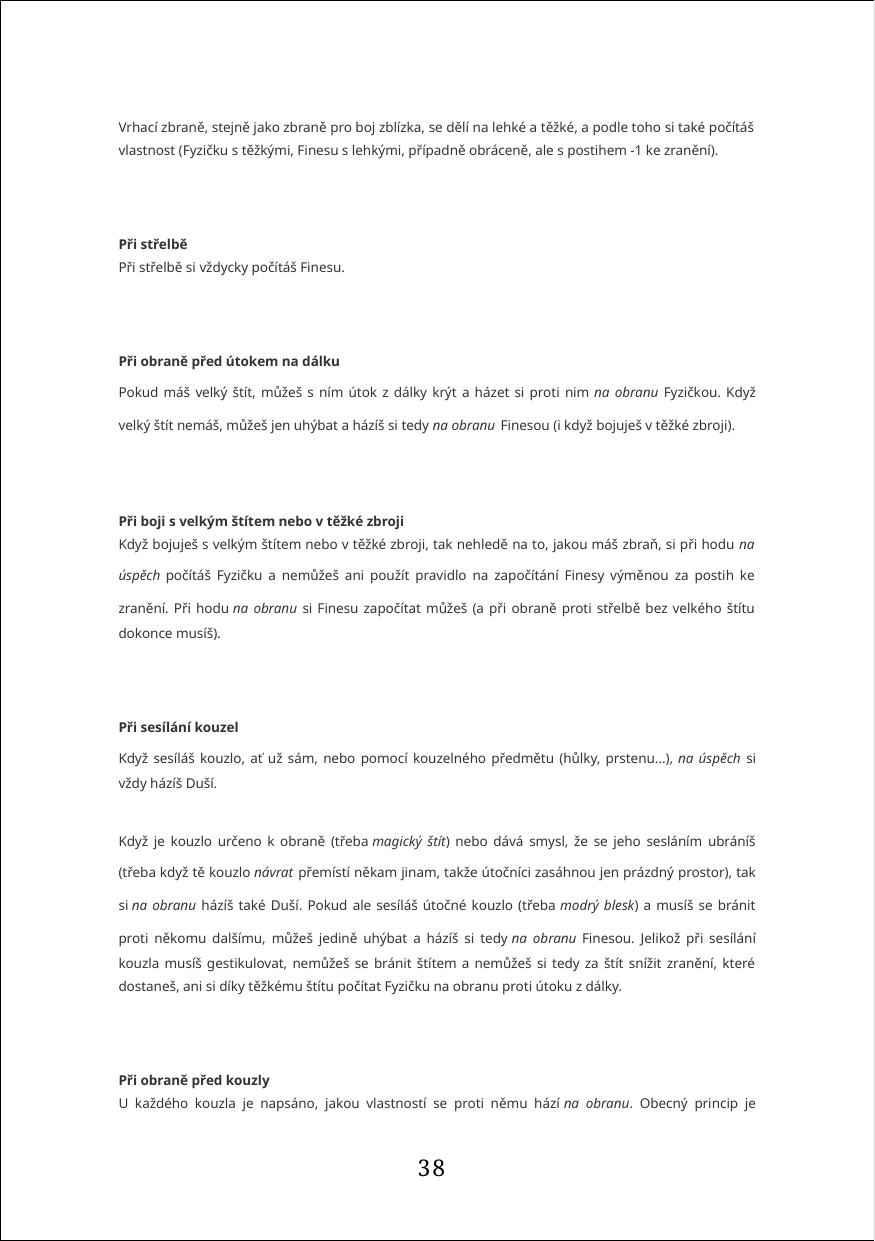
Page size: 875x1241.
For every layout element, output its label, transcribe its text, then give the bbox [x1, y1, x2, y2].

text Vrhací zbraně, stejně jako zbraně pro boj zblízka, se dělí na lehké a těžké, a podle toho si také počítáš vlastnost (Fyzičku s těžkými, Finesu s lehkými, případně obráceně, ale s postihem -1 ke zranění). Při střelbě Při střelbě si vždycky počítáš Finesu. Při obraně před útokem na dálku Pokud máš velký štít, můžeš s ním útok z dálky krýt a házet si proti nim na obranu Fyzičkou. Když velký štít nemáš, můžeš jen uhýbat a házíš si tedy na obranu Finesou (i když bojuješ v těžké zbroji). Při boji s velkým štítem nebo v těžké zbroji Když bojuješ s velkým štítem nebo v těžké zbroji, tak nehledě na to, jakou máš zbraň, si při hodu na úspěch počítáš Fyzičku a nemůžeš ani použít pravidlo na započítání Finesy výměnou za postih ke zranění. Při hodu na obranu si Finesu započítat můžeš (a při obraně proti střelbě bez velkého štítu dokonce musíš). Při sesílání kouzel Když sesíláš kouzlo, ať už sám, nebo pomocí kouzelného předmětu (hůlky, prstenu...), na úspěch si vždy házíš Duší. Když je kouzlo určeno k obraně (třeba magický štít) nebo dává smysl, že se jeho sesláním ubráníš (třeba když tě kouzlo návrat přemístí někam jinam, takže útočníci zasáhnou jen prázdný prostor), tak si na obranu házíš také Duší. Pokud ale sesíláš útočné kouzlo (třeba modrý blesk) a musíš se bránit proti někomu dalšímu, můžeš jedině uhýbat a házíš si tedy na obranu Finesou. Jelikož při sesílání kouzla musíš gestikulovat, nemůžeš se bránit štítem a nemůžeš si tedy za štít snížit zranění, které dostaneš, ani si díky těžkému štítu počítat Fyzičku na obranu proti útoku z dálky. Při obraně před kouzly U každého kouzla je napsáno, jakou vlastností se proti němu hází na obranu. Obecný princip je [118, 118, 756, 1112]
